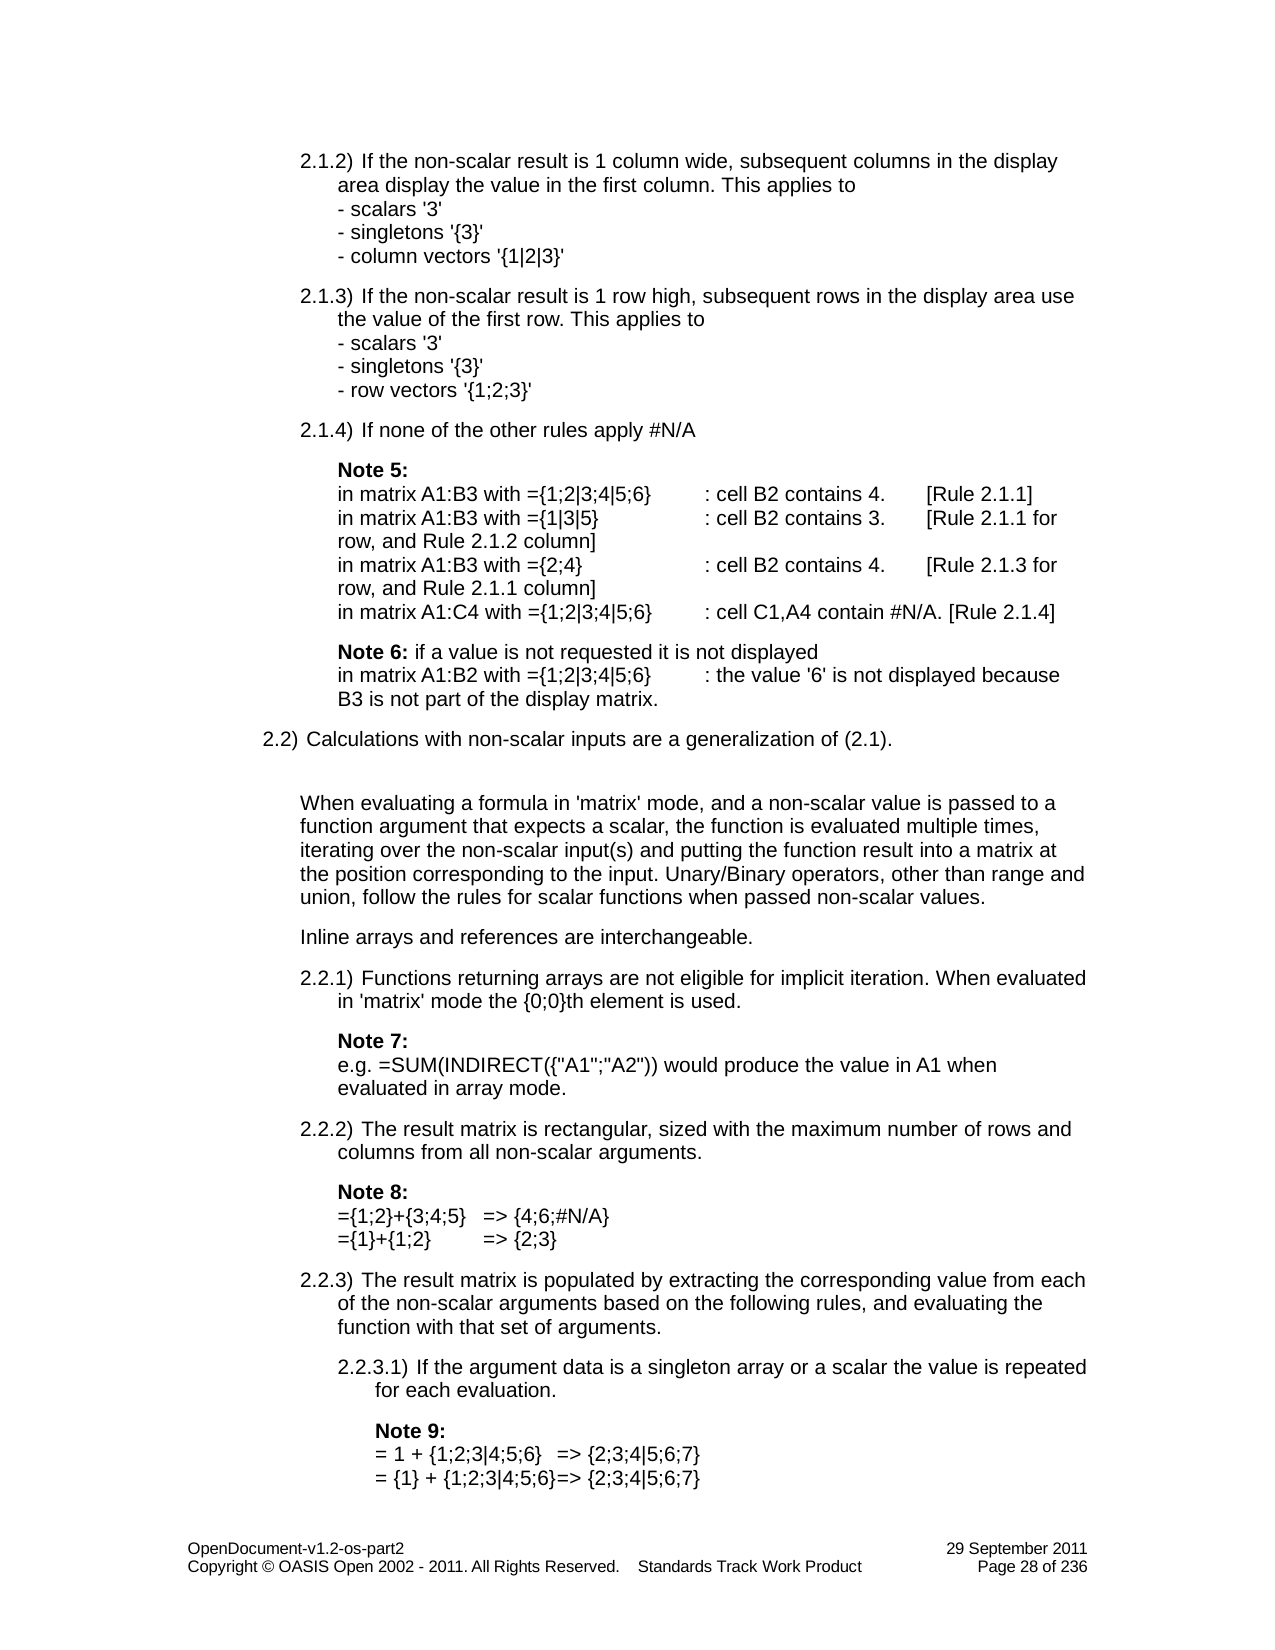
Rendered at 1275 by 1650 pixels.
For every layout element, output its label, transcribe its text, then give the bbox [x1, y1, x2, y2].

list If the non-scalar result is 1 column wide, subsequent columns in the display area display the value in the first column. This applies to - scalars '3' - singletons '{3}' - column vectors '{1|2|3}' [300, 150, 1088, 268]
list Inline arrays and references are interchangeable. [262, 926, 1088, 949]
list Note 5: in matrix A1:B3 with ={1;2|3;4|5;6} : cell B2 contains 4. [Rule 2.1.1] in matrix A1:B3 with ={1|3|5} : cell B2 contains 3. [Rule 2.1.1 for row, and Rule 2.1.2 column] in matrix A1:B3 with ={2;4} : cell B2 contains 4. [Rule 2.1.3 for row, and Rule 2.1.1 column] in matrix A1:C4 with ={1;2|3;4|5;6} : cell C1,A4 contain #N/A. [Rule 2.1.4] [300, 459, 1088, 624]
list When evaluating a formula in 'matrix' mode, and a non-scalar value is passed to a function argument that expects a scalar, the function is evaluated multiple times, iterating over the non-scalar input(s) and putting the function result into a matrix at the position corresponding to the input. Unary/Binary operators, other than range and union, follow the rules for scalar functions when passed non-scalar values. [262, 768, 1088, 909]
list Functions returning arrays are not eligible for implicit iteration. When evaluated in 'matrix' mode the {0;0}th element is used. [300, 966, 1088, 1013]
list Calculations with non-scalar inputs are a generalization of (2.1). [262, 728, 1088, 751]
list The result matrix is rectangular, sized with the maximum number of rows and columns from all non-scalar arguments. [300, 1117, 1088, 1164]
list Note 9: = 1 + {1;2;3|4;5;6} => {2;3;4|5;6;7} = {1} + {1;2;3|4;5;6} => {2;3;4|5;6;7} [337, 1419, 1088, 1490]
list Note 7: e.g. =SUM(INDIRECT({"A1";"A2")) would produce the value in A1 when evaluated in array mode. [300, 1030, 1088, 1100]
list The result matrix is populated by extracting the corresponding value from each of the non-scalar arguments based on the following rules, and evaluating the function with that set of arguments. [300, 1268, 1088, 1339]
list If the non-scalar result is 1 row high, subsequent rows in the display area use the value of the first row. This applies to - scalars '3' - singletons '{3}' - row vectors '{1;2;3}' [300, 284, 1088, 402]
list If none of the other rules apply #N/A [300, 419, 1088, 442]
list Note 6: if a value is not requested it is not displayed in matrix A1:B2 with ={1;2|3;4|5;6} : the value '6' is not displayed because B3 is not part of the display matrix. [300, 640, 1088, 711]
list Note 8: ={1;2}+{3;4;5} => {4;6;#N/A} ={1}+{1;2} => {2;3} [300, 1181, 1088, 1251]
list If the argument data is a singleton array or a scalar the value is repeated for each evaluation. [337, 1355, 1088, 1402]
